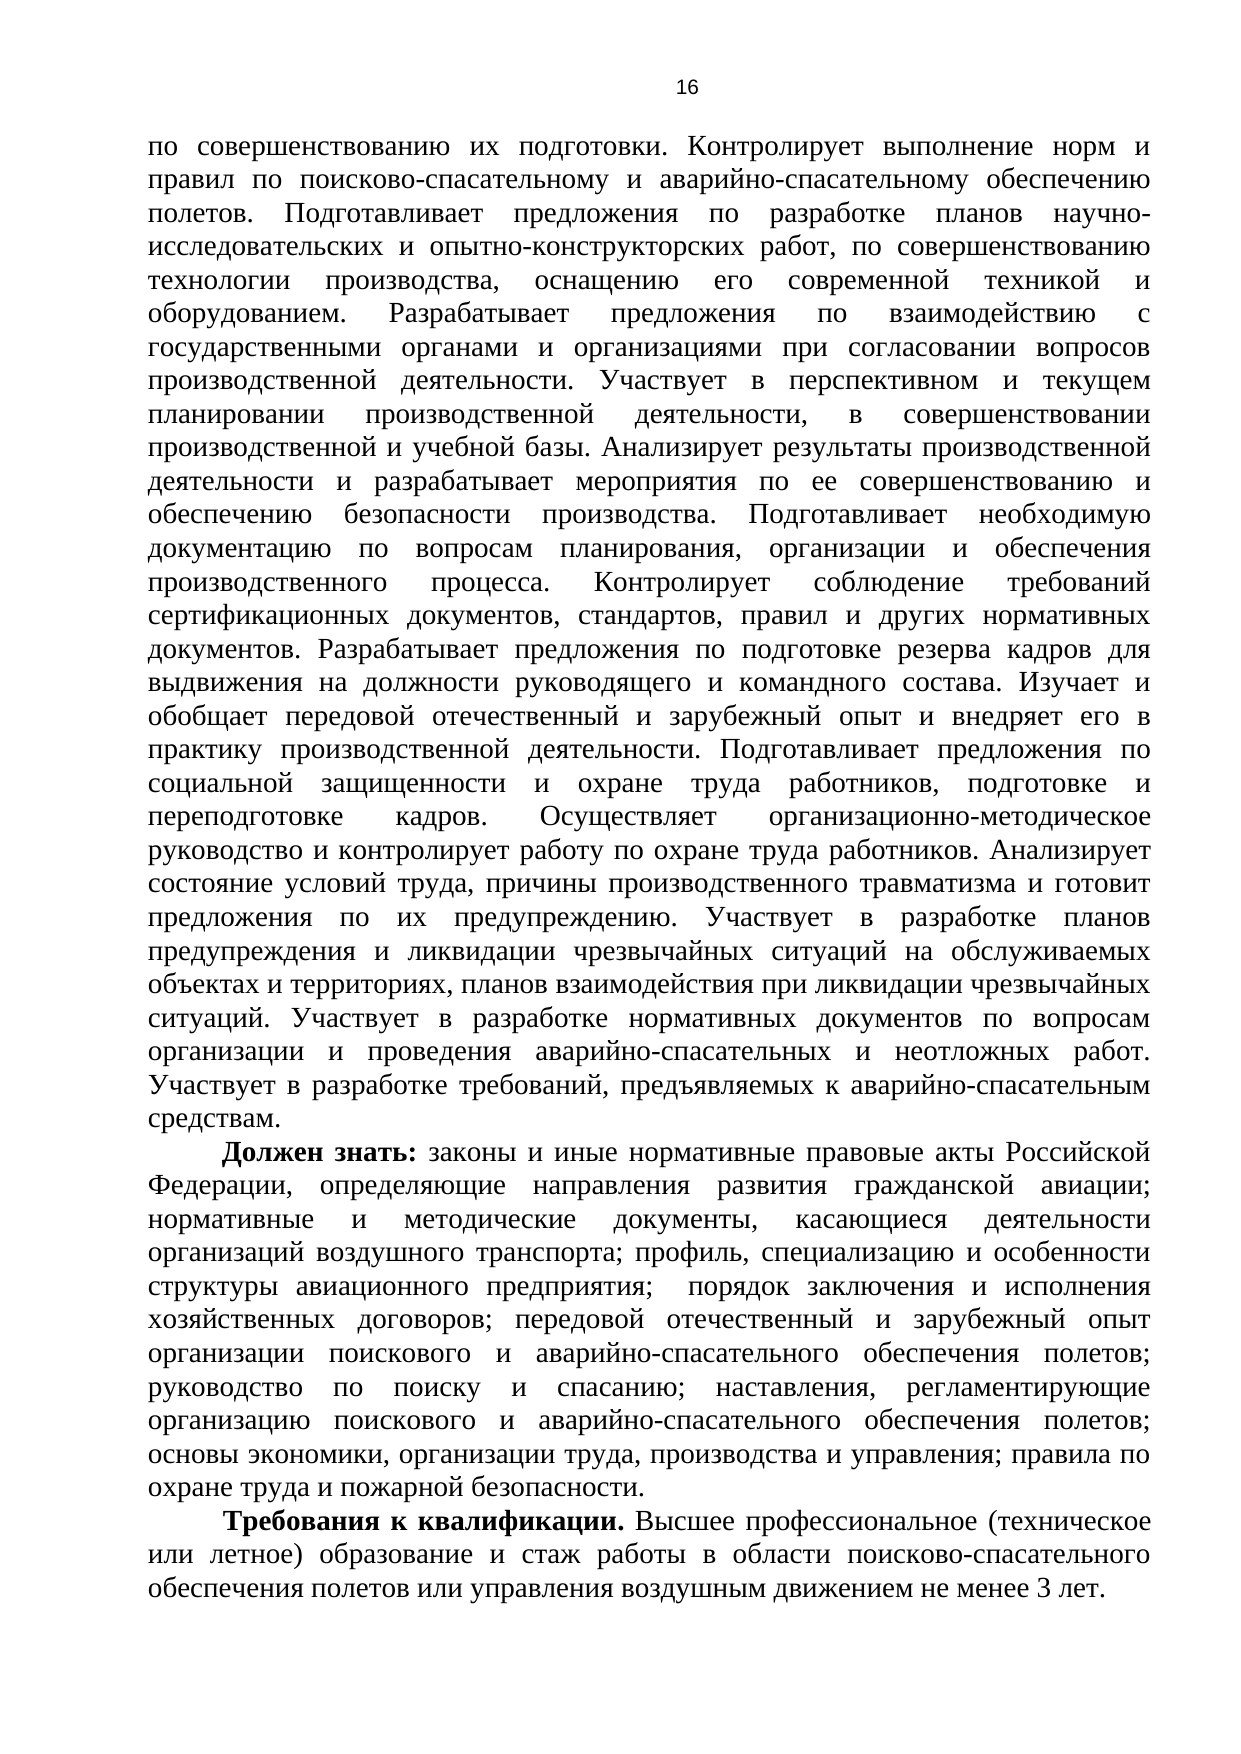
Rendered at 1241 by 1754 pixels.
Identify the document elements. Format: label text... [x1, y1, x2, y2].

text Требования к квалификации. Высшее профессиональное (техническое или летное) образование и стаж работы в области поисково-спасательного обеспечения полетов или управления воздушным движением не менее 3 лет. [148, 1503, 1152, 1603]
text Должен знать: законы и иные нормативные правовые акты Российской Федерации, определяющие направления развития гражданской авиации; нормативные и методические документы, касающиеся деятельности организаций воздушного транспорта; профиль, специализацию и особенности структуры авиационного предприятия; порядок заключения и исполнения хозяйственных договоров; передовой отечественный и зарубежный опыт организации поискового и аварийно-спасательного обеспечения полетов; руководство по поиску и спасанию; наставления, регламентирующие организацию поискового и аварийно-спасательного обеспечения полетов; основы экономики, организации труда, производства и управления; правила по охране труда и пожарной безопасности. [148, 1134, 1152, 1503]
text по совершенствованию их подготовки. Контролирует выполнение норм и правил по поисково-спасательному и аварийно-спасательному обеспечению полетов. Подготавливает предложения по разработке планов научно-исследовательских и опытно-конструкторских работ, по совершенствованию технологии производства, оснащению его современной техникой и оборудованием. Разрабатывает предложения по взаимодействию с государственными органами и организациями при согласовании вопросов производственной деятельности. Участвует в перспективном и текущем планировании производственной деятельности, в совершенствовании производственной и учебной базы. Анализирует результаты производственной деятельности и разрабатывает мероприятия по ее совершенствованию и обеспечению безопасности производства. Подготавливает необходимую документацию по вопросам планирования, организации и обеспечения производственного процесса. Контролирует соблюдение требований сертификационных документов, стандартов, правил и других нормативных документов. Разрабатывает предложения по подготовке резерва кадров для выдвижения на должности руководящего и командного состава. Изучает и обобщает передовой отечественный и зарубежный опыт и внедряет его в практику производственной деятельности. Подготавливает предложения по социальной защищенности и охране труда работников, подготовке и переподготовке кадров. Осуществляет организационно-методическое руководство и контролирует работу по охране труда работников. Анализирует состояние условий труда, причины производственного травматизма и готовит предложения по их предупреждению. Участвует в разработке планов предупреждения и ликвидации чрезвычайных ситуаций на обслуживаемых объектах и территориях, планов взаимодействия при ликвидации чрезвычайных ситуаций. Участвует в разработке нормативных документов по вопросам организации и проведения аварийно-спасательных и неотложных работ. Участвует в разработке требований, предъявляемых к аварийно-спасательным средствам. [148, 128, 1152, 1134]
